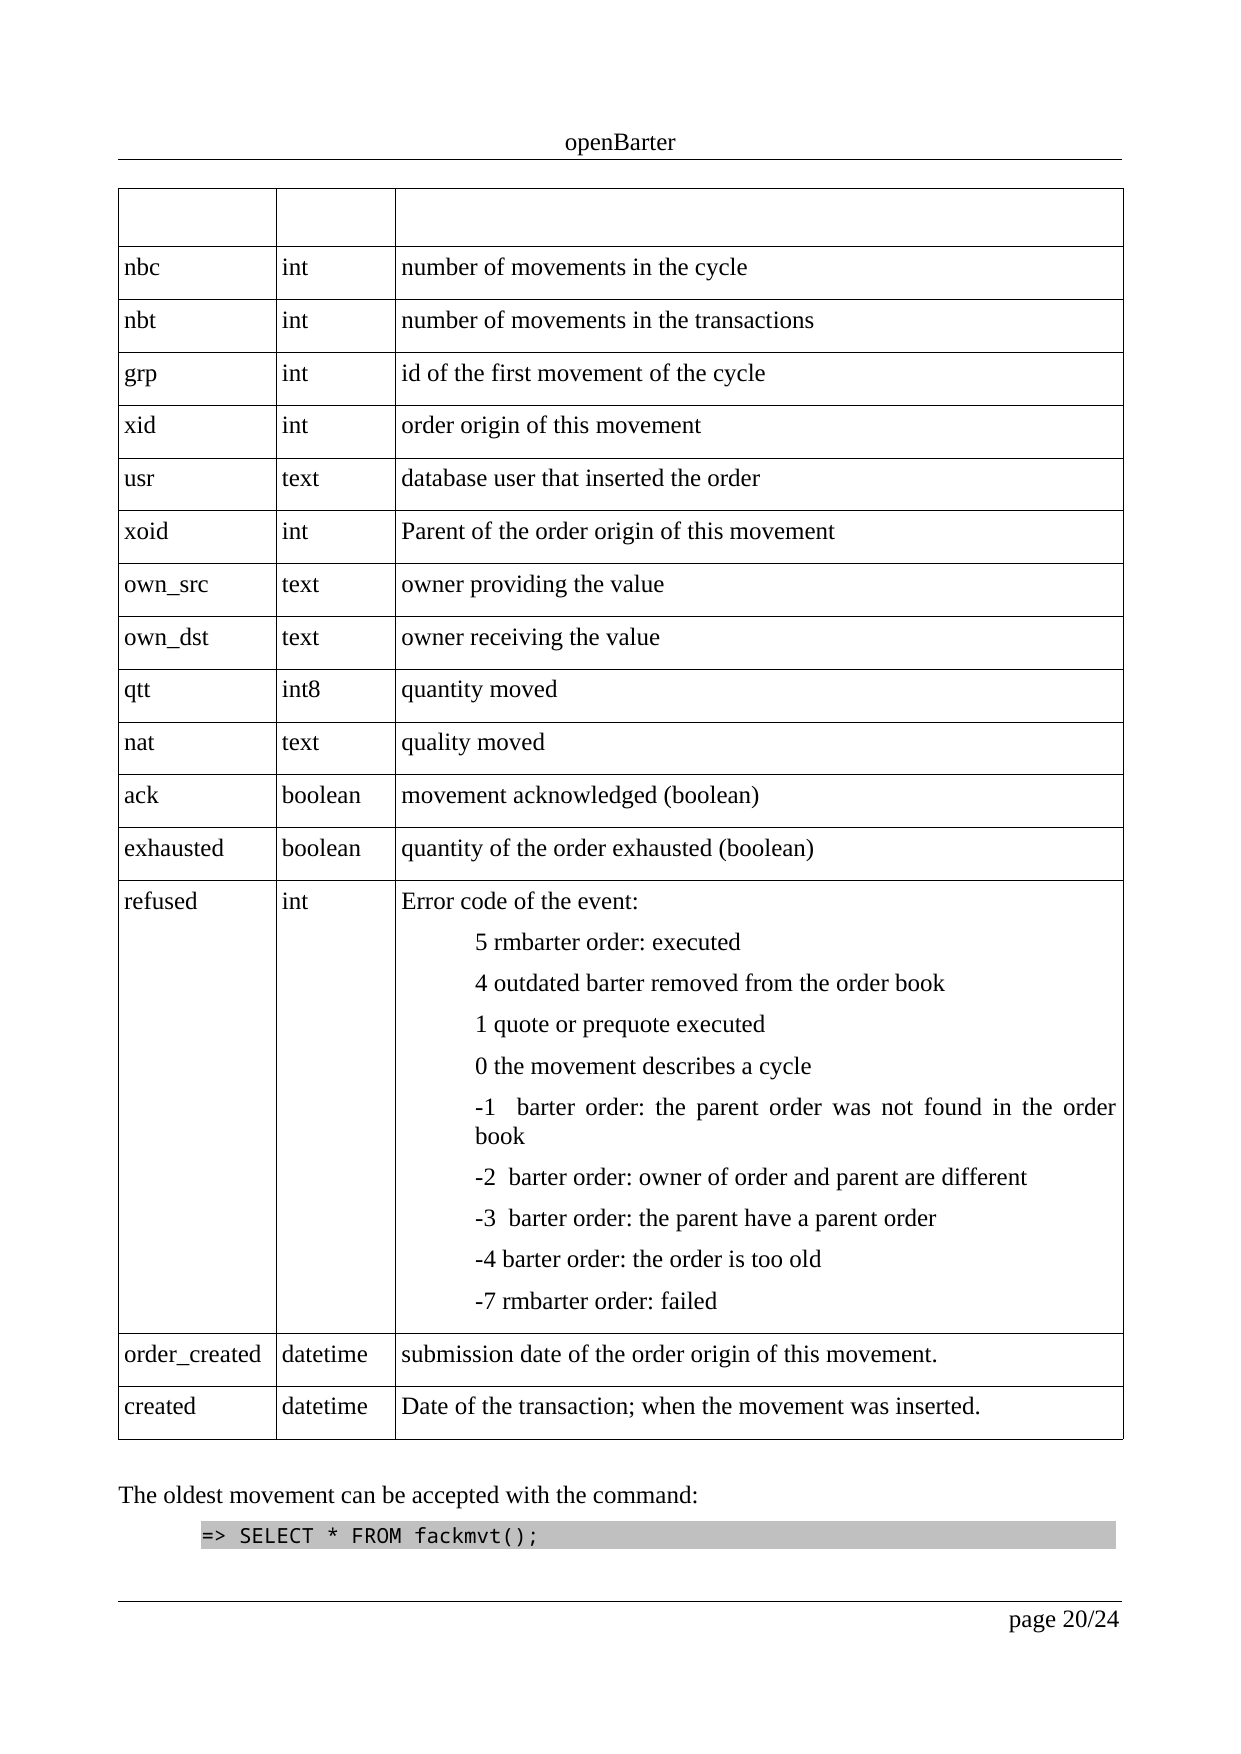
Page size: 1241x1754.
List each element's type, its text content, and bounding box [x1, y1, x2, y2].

table_cell boolean [277, 775, 395, 827]
table_cell int [277, 511, 395, 563]
table_cell quantity moved [396, 670, 1123, 722]
table_cell movement acknowledged (boolean) [396, 775, 1123, 827]
text The oldest movement can be accepted with the command: [118, 1480, 1122, 1508]
table_cell owner providing the value [396, 564, 1123, 616]
table_cell nbt [119, 300, 276, 352]
table_cell database user that inserted the order [396, 459, 1123, 510]
table_cell datetime [277, 1334, 395, 1386]
table_cell xoid [119, 511, 276, 563]
table_cell Date of the transaction; when the movement was inserted. [396, 1387, 1123, 1438]
table_cell exhausted [119, 828, 276, 880]
table_cell text [277, 459, 395, 510]
table_cell int [277, 247, 395, 299]
table_cell own_src [119, 564, 276, 616]
table_cell created [119, 1387, 276, 1438]
text => SELECT * FROM fackmvt(); [201, 1521, 1116, 1549]
table_cell int [277, 406, 395, 457]
table_cell Parent of the order origin of this movement [396, 511, 1123, 563]
table_cell ack [119, 775, 276, 827]
table_cell int [277, 300, 395, 352]
table_cell [277, 189, 395, 246]
table_cell quality moved [396, 723, 1123, 774]
table_cell submission date of the order origin of this movement. [396, 1334, 1123, 1386]
table_cell owner receiving the value [396, 617, 1123, 669]
table_cell order origin of this movement [396, 406, 1123, 457]
table_cell int [277, 881, 395, 1333]
table_cell id of the first movement of the cycle [396, 353, 1123, 405]
table_cell datetime [277, 1387, 395, 1438]
table_cell text [277, 617, 395, 669]
table_cell nbc [119, 247, 276, 299]
table_cell int [277, 353, 395, 405]
table_cell grp [119, 353, 276, 405]
table_cell number of movements in the cycle [396, 247, 1123, 299]
table_cell refused [119, 881, 276, 1333]
table_cell xid [119, 406, 276, 457]
table_cell own_dst [119, 617, 276, 669]
table_cell [119, 189, 276, 246]
table_cell nat [119, 723, 276, 774]
table_cell text [277, 564, 395, 616]
table_cell usr [119, 459, 276, 510]
table_cell qtt [119, 670, 276, 722]
table_cell boolean [277, 828, 395, 880]
table_cell int8 [277, 670, 395, 722]
table_cell quantity of the order exhausted (boolean) [396, 828, 1123, 880]
table_cell number of movements in the transactions [396, 300, 1123, 352]
table_cell [396, 189, 1123, 246]
table_cell Error code of the event: 5 rmbarter order: executed 4 outdated barter removed from the order book 1 quote or prequote executed 0 the movement describes a cycle -1 barter order: the parent order was not found in the order book -2 barter order: owner of order and parent are different -3 barter order: the parent have a parent order -4 barter order: the order is too old -7 rmbarter order: failed [396, 881, 1123, 1333]
table_cell text [277, 723, 395, 774]
table_cell order_created [119, 1334, 276, 1386]
